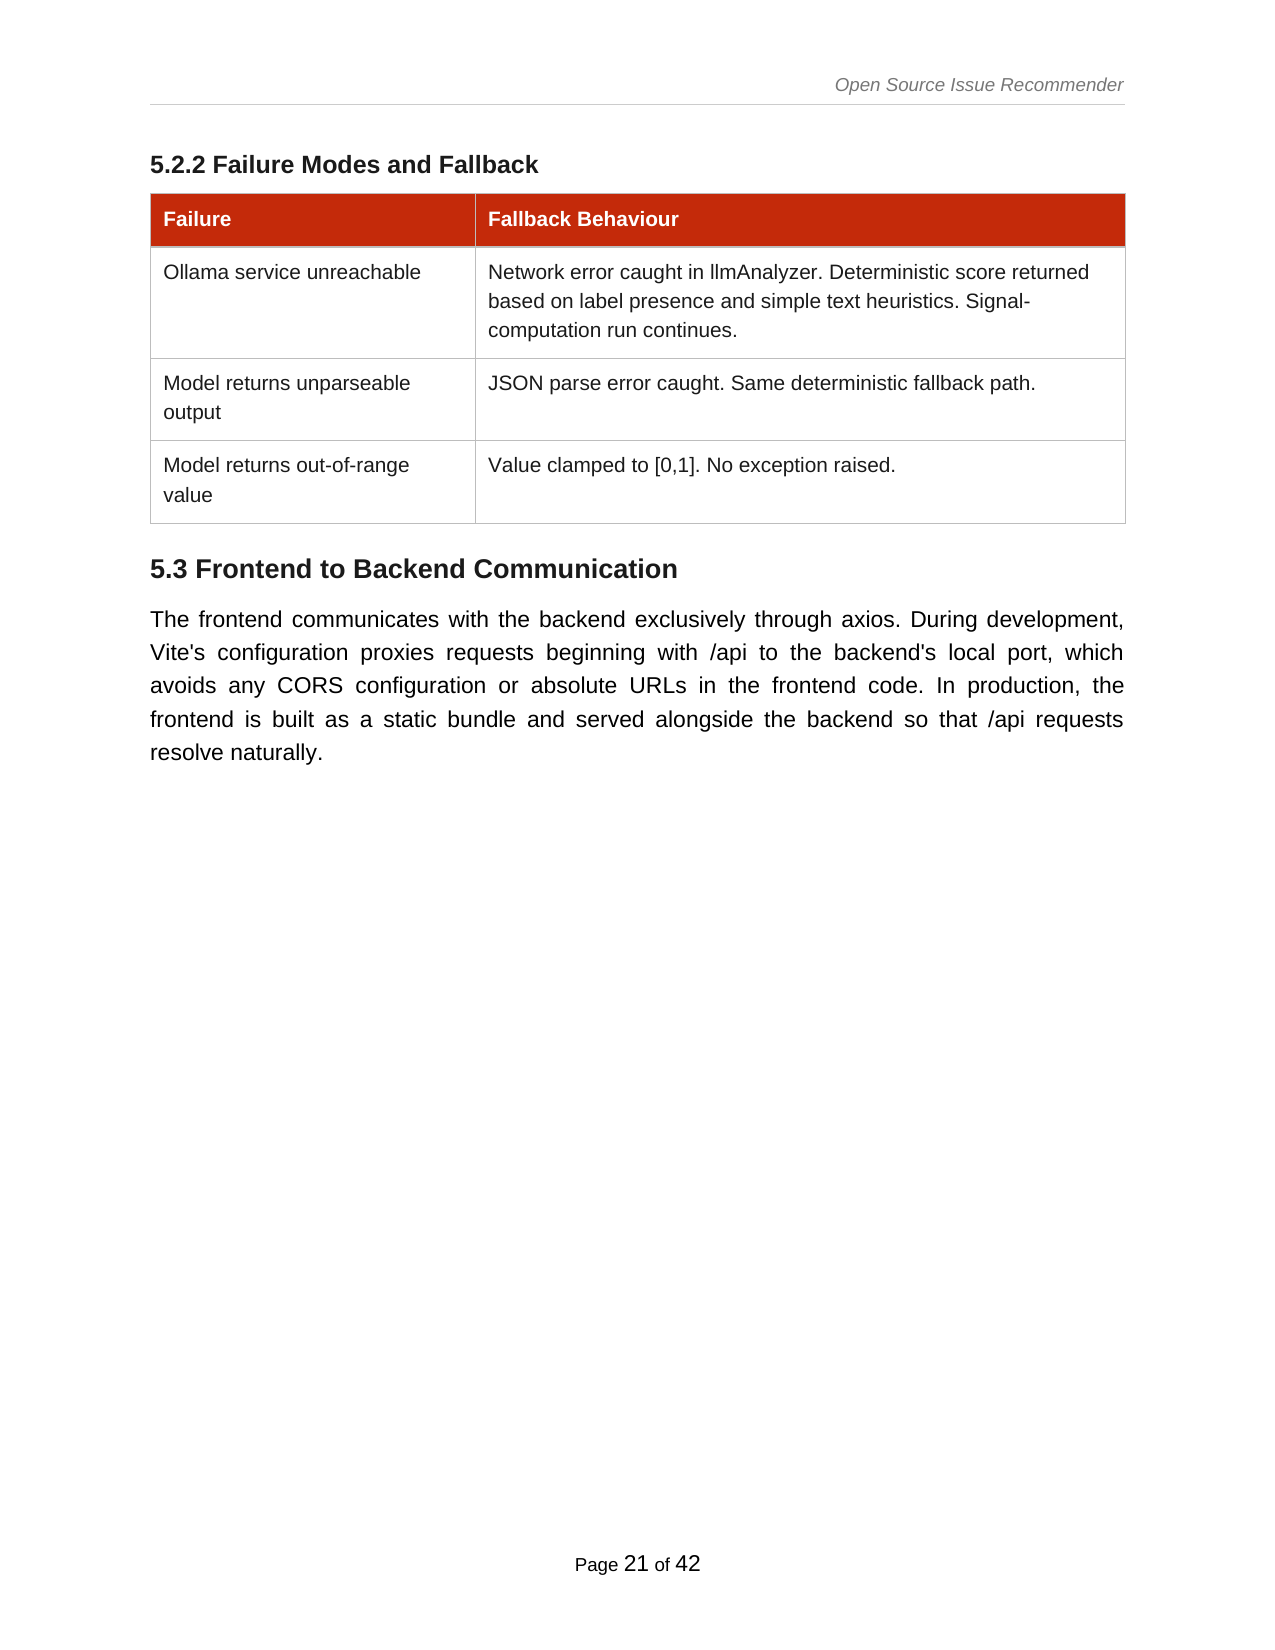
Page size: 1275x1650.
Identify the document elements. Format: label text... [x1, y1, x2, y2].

table_cell JSON parse error caught. Same deterministic fallback path. [476, 359, 1125, 440]
table_header Fallback Behaviour [476, 194, 1125, 246]
table_cell Network error caught in llmAnalyzer. Deterministic score returned based on label presence and simple text heuristics. Signal-computation run continues. [476, 248, 1125, 358]
table_cell Model returns unparseable output [151, 359, 475, 440]
table_header Failure [151, 194, 475, 246]
subtitle 5.3 Frontend to Backend Communication [150, 553, 1125, 584]
subtitle 5.2.2 Failure Modes and Fallback [150, 150, 1125, 179]
table_cell Ollama service unreachable [151, 248, 475, 358]
table_cell Model returns out-of-range value [151, 441, 475, 522]
table_cell Value clamped to [0,1]. No exception raised. [476, 441, 1125, 522]
text The frontend communicates with the backend exclusively through axios. During development, Vite's configuration proxies requests beginning with /api to the backend's local port, which avoids any CORS configuration or absolute URLs in the frontend code. In production, the frontend is built as a static bundle and served alongside the backend so that /api requests resolve naturally. [150, 601, 1125, 767]
